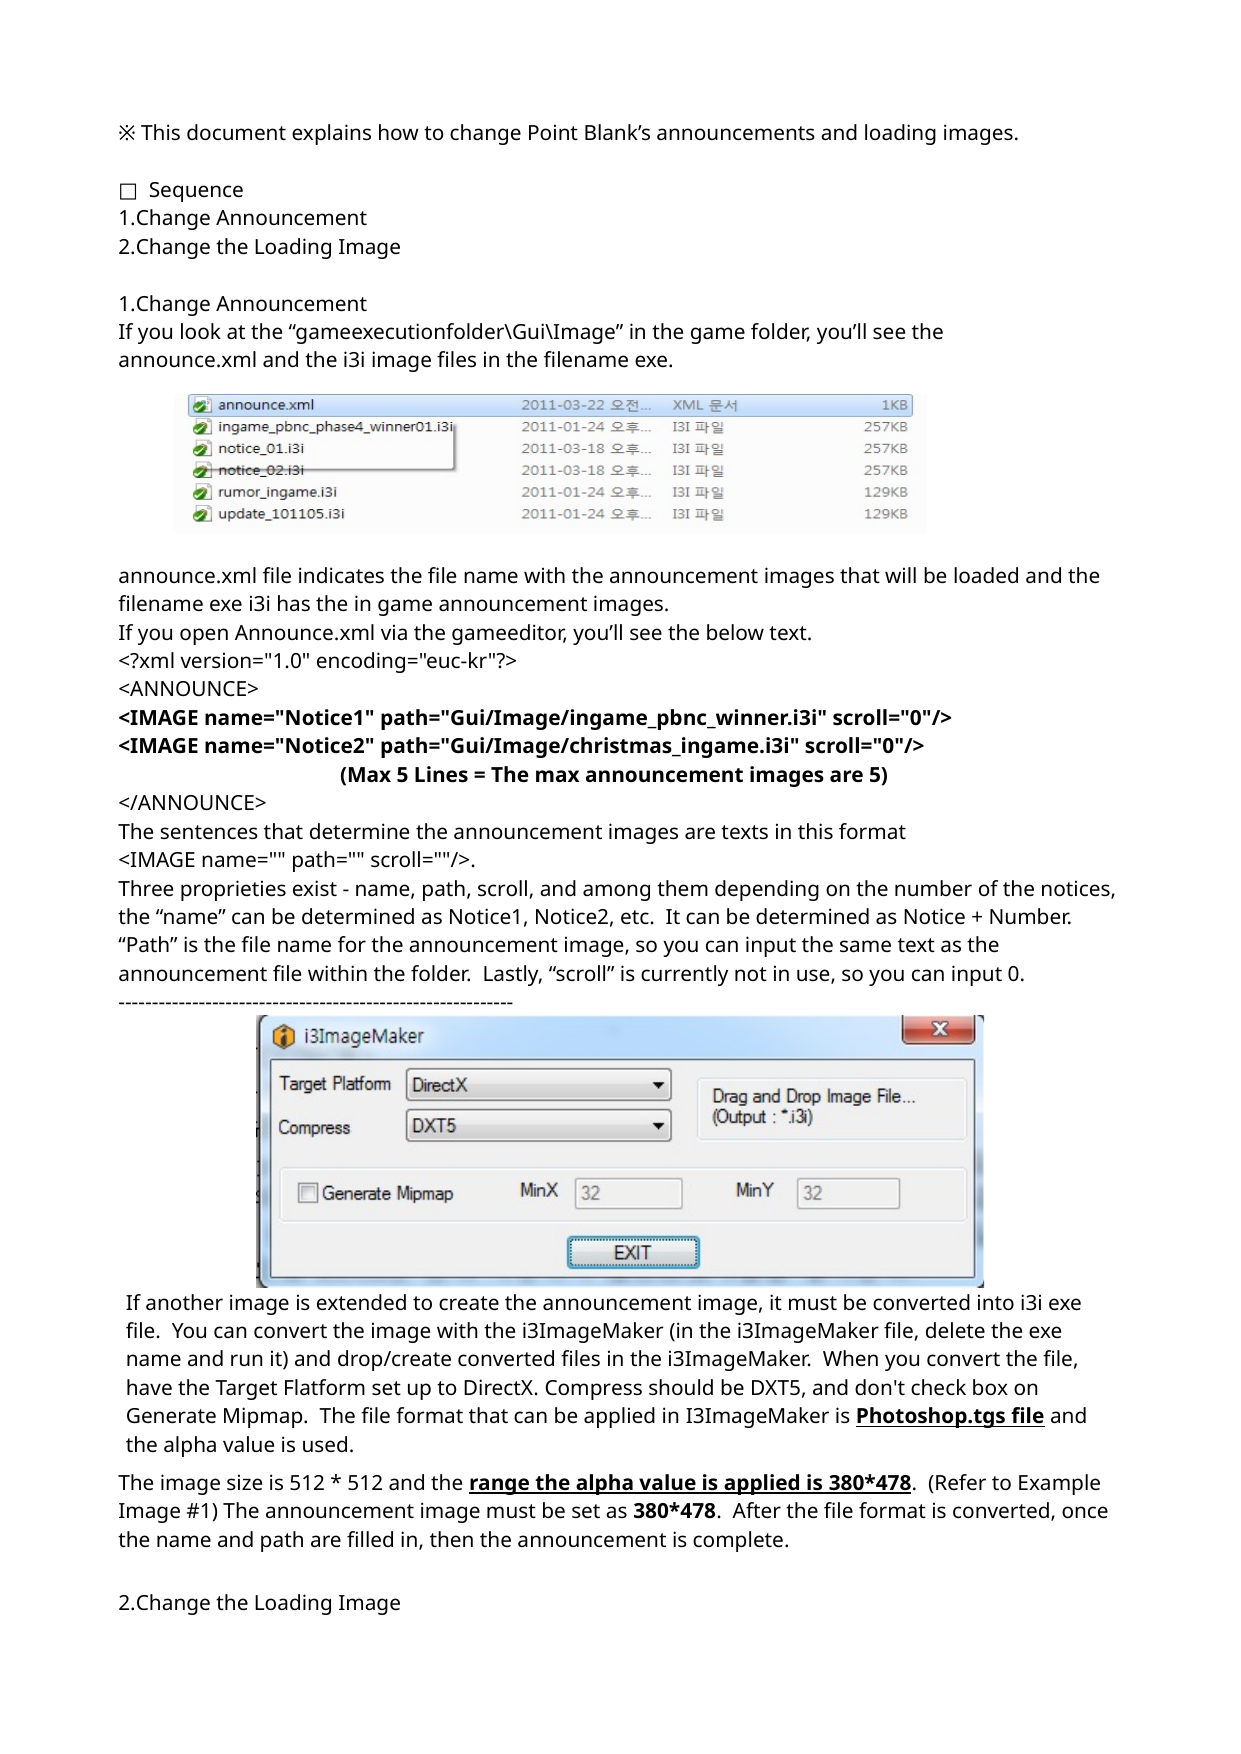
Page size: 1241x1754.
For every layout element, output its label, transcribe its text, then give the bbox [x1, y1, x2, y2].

text <IMAGE name="Notice2" path="Gui/Image/christmas_ingame.i3i" scroll="0"/> [118, 731, 1122, 760]
text □ Sequence [118, 175, 1122, 203]
text The sentences that determine the announcement images are texts in this format [118, 817, 1122, 845]
list Change the Loading Image [118, 1588, 1122, 1616]
text If another image is extended to create the announcement image, it must be converted into i3i exe file. You can convert the image with the i3ImageMaker (in the i3ImageMaker file, delete the exe name and run it) and drop/create converted files in the i3ImageMaker. When you convert the file, have the Target Flatform set up to DirectX. Compress should be DXT5, and don't check box on Generate Mipmap. The file format that can be applied in I3ImageMaker is Photoshop.tgs file and the alpha value is used. [126, 1016, 1120, 1458]
text </ANNOUNCE> [118, 788, 1122, 817]
text ※ This document explains how to change Point Blank’s announcements and loading images. [118, 118, 1122, 147]
text announce.xml file indicates the file name with the announcement images that will be loaded and the filename exe i3i has the in game announcement images. [118, 561, 1122, 618]
text The image size is 512 * 512 and the range the alpha value is applied is 380*478. (Refer to Example Image #1) The announcement image must be set as 380*478. After the file format is converted, once the name and path are filled in, then the announcement is complete. [118, 1468, 1122, 1553]
list Change the Loading Image [118, 232, 1122, 260]
text (Max 5 Lines = The max announcement images are 5) [118, 760, 1122, 788]
text <IMAGE name="" path="" scroll=""/>. [118, 845, 1122, 874]
text Three proprieties exist - name, path, scroll, and among them depending on the number of the notices, the “name” can be determined as Notice1, Notice2, etc. It can be determined as Notice + Number. “Path” is the file name for the announcement image, so you can input the same text as the announcement file within the folder. Lastly, “scroll” is currently not in use, so you can input 0. [118, 874, 1122, 987]
text If you open Announce.xml via the gameeditor, you’ll see the below text. [118, 618, 1122, 646]
list Change Announcement [118, 203, 1122, 232]
text announce.xml and the i3i image files in the filename exe. [118, 346, 1122, 374]
text If you look at the “gameexecutionfolder\Gui\Image” in the game folder, you’ll see the [118, 317, 1122, 346]
text <?xml version="1.0" encoding="euc-kr"?> [118, 646, 1122, 674]
list Change Announcement [118, 289, 1122, 317]
text ----------------------------------------------------------- [118, 987, 1122, 1016]
text <ANNOUNCE> [118, 674, 1122, 703]
text <IMAGE name="Notice1" path="Gui/Image/ingame_pbnc_winner.i3i" scroll="0"/> [118, 703, 1122, 731]
